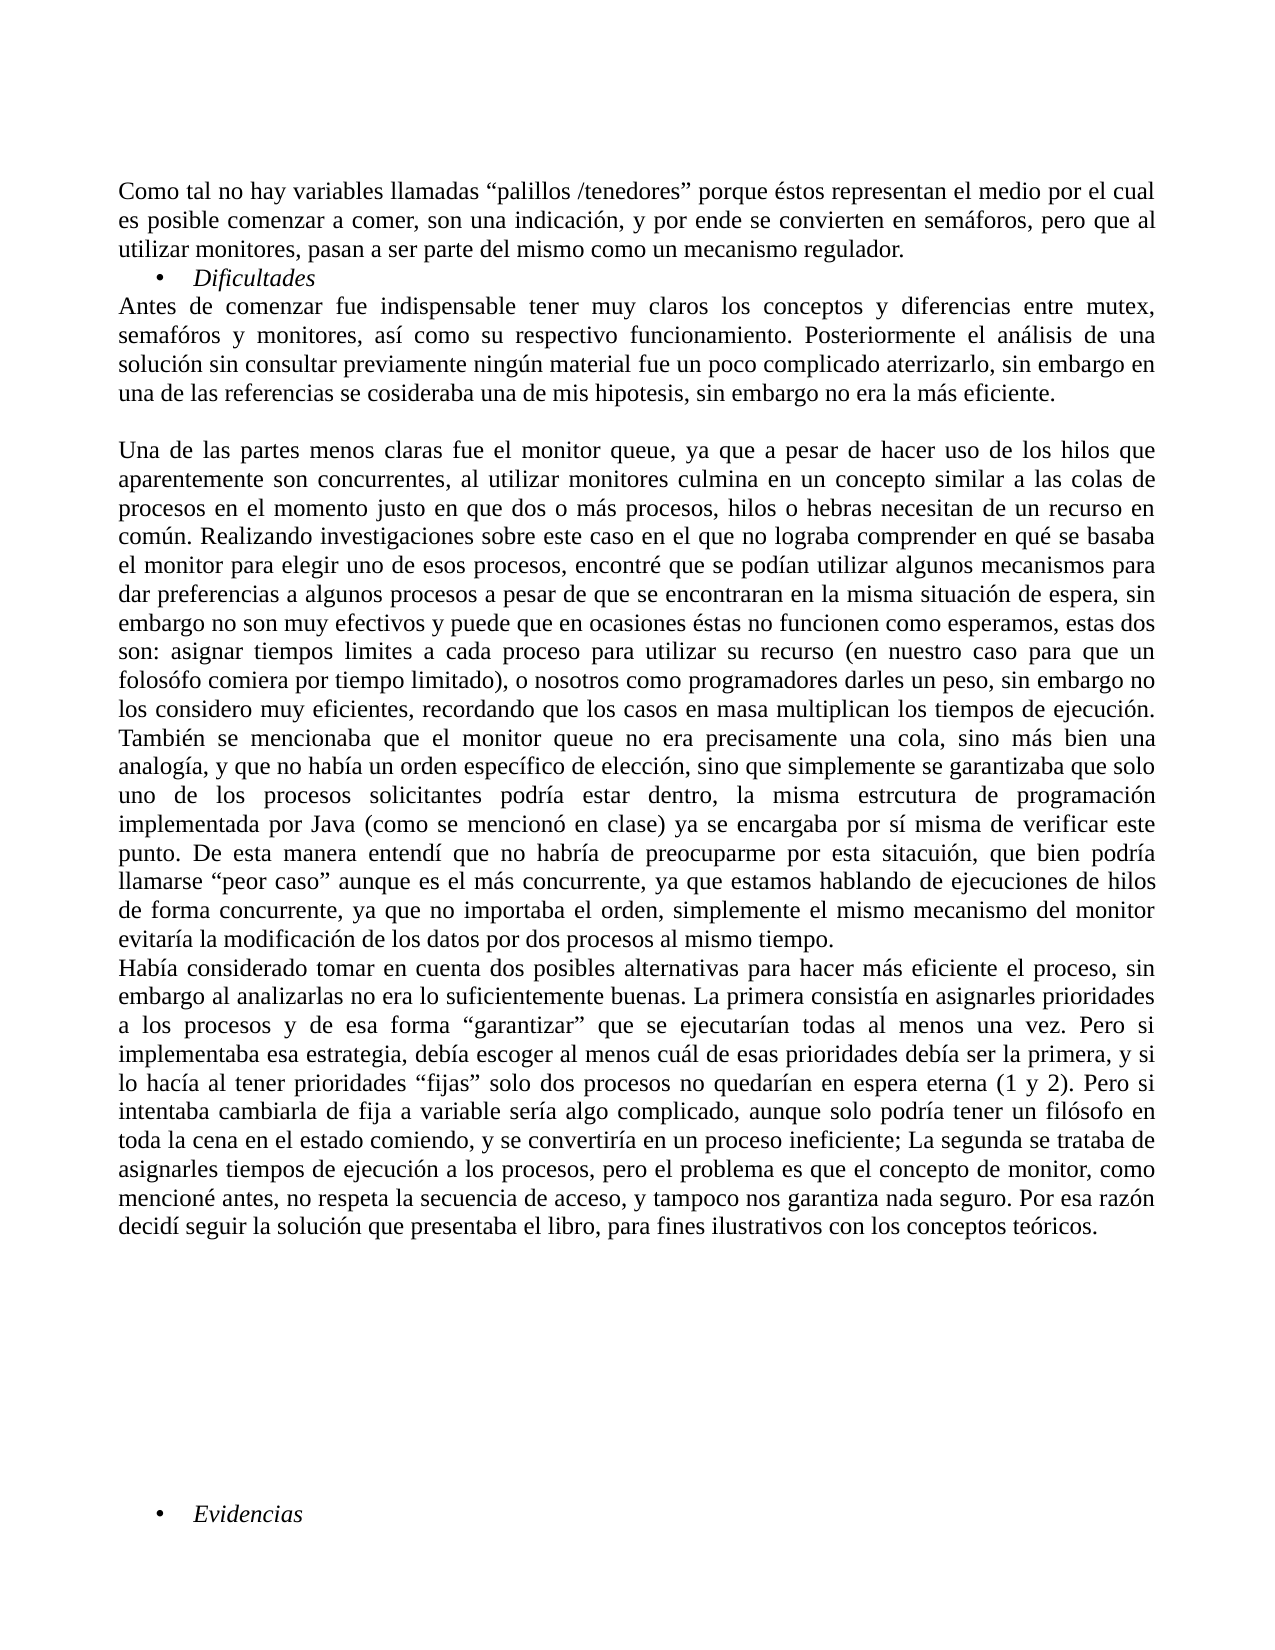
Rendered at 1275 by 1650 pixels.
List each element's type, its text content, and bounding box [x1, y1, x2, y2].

text Una de las partes menos claras fue el monitor queue, ya que a pesar de hacer uso de los hilos que aparentemente son concurrentes, al utilizar monitores culmina en un concepto similar a las colas de procesos en el momento justo en que dos o más procesos, hilos o hebras necesitan de un recurso en común. Realizando investigaciones sobre este caso en el que no lograba comprender en qué se basaba el monitor para elegir uno de esos procesos, encontré que se podían utilizar algunos mecanismos para dar preferencias a algunos procesos a pesar de que se encontraran en la misma situación de espera, sin embargo no son muy efectivos y puede que en ocasiones éstas no funcionen como esperamos, estas dos son: asignar tiempos limites a cada proceso para utilizar su recurso (en nuestro caso para que un folosófo comiera por tiempo limitado), o nosotros como programadores darles un peso, sin embargo no los considero muy eficientes, recordando que los casos en masa multiplican los tiempos de ejecución. También se mencionaba que el monitor queue no era precisamente una cola, sino más bien una analogía, y que no había un orden específico de elección, sino que simplemente se garantizaba que solo uno de los procesos solicitantes podría estar dentro, la misma estrcutura de programación implementada por Java (como se mencionó en clase) ya se encargaba por sí misma de verificar este punto. De esta manera entendí que no habría de preocuparme por esta sitacuión, que bien podría llamarse “peor caso” aunque es el más concurrente, ya que estamos hablando de ejecuciones de hilos de forma concurrente, ya que no importaba el orden, simplemente el mismo mecanismo del monitor evitaría la modificación de los datos por dos procesos al mismo tiempo. [118, 435, 1157, 953]
list Evidencias [156, 1499, 1157, 1528]
list Dificultades [156, 263, 1157, 291]
text Como tal no hay variables llamadas “palillos /tenedores” porque éstos representan el medio por el cual es posible comenzar a comer, son una indicación, y por ende se convierten en semáforos, pero que al utilizar monitores, pasan a ser parte del mismo como un mecanismo regulador. [118, 176, 1157, 263]
text Antes de comenzar fue indispensable tener muy claros los conceptos y diferencias entre mutex, semafóros y monitores, así como su respectivo funcionamiento. Posteriormente el análisis de una solución sin consultar previamente ningún material fue un poco complicado aterrizarlo, sin embargo en una de las referencias se cosideraba una de mis hipotesis, sin embargo no era la más eficiente. [118, 291, 1157, 406]
text Había considerado tomar en cuenta dos posibles alternativas para hacer más eficiente el proceso, sin embargo al analizarlas no era lo suficientemente buenas. La primera consistía en asignarles prioridades a los procesos y de esa forma “garantizar” que se ejecutarían todas al menos una vez. Pero si implementaba esa estrategia, debía escoger al menos cuál de esas prioridades debía ser la primera, y si lo hacía al tener prioridades “fijas” solo dos procesos no quedarían en espera eterna (1 y 2). Pero si intentaba cambiarla de fija a variable sería algo complicado, aunque solo podría tener un filósofo en toda la cena en el estado comiendo, y se convertiría en un proceso ineficiente; La segunda se trataba de asignarles tiempos de ejecución a los procesos, pero el problema es que el concepto de monitor, como mencioné antes, no respeta la secuencia de acceso, y tampoco nos garantiza nada seguro. Por esa razón decidí seguir la solución que presentaba el libro, para fines ilustrativos con los conceptos teóricos. [118, 953, 1157, 1240]
